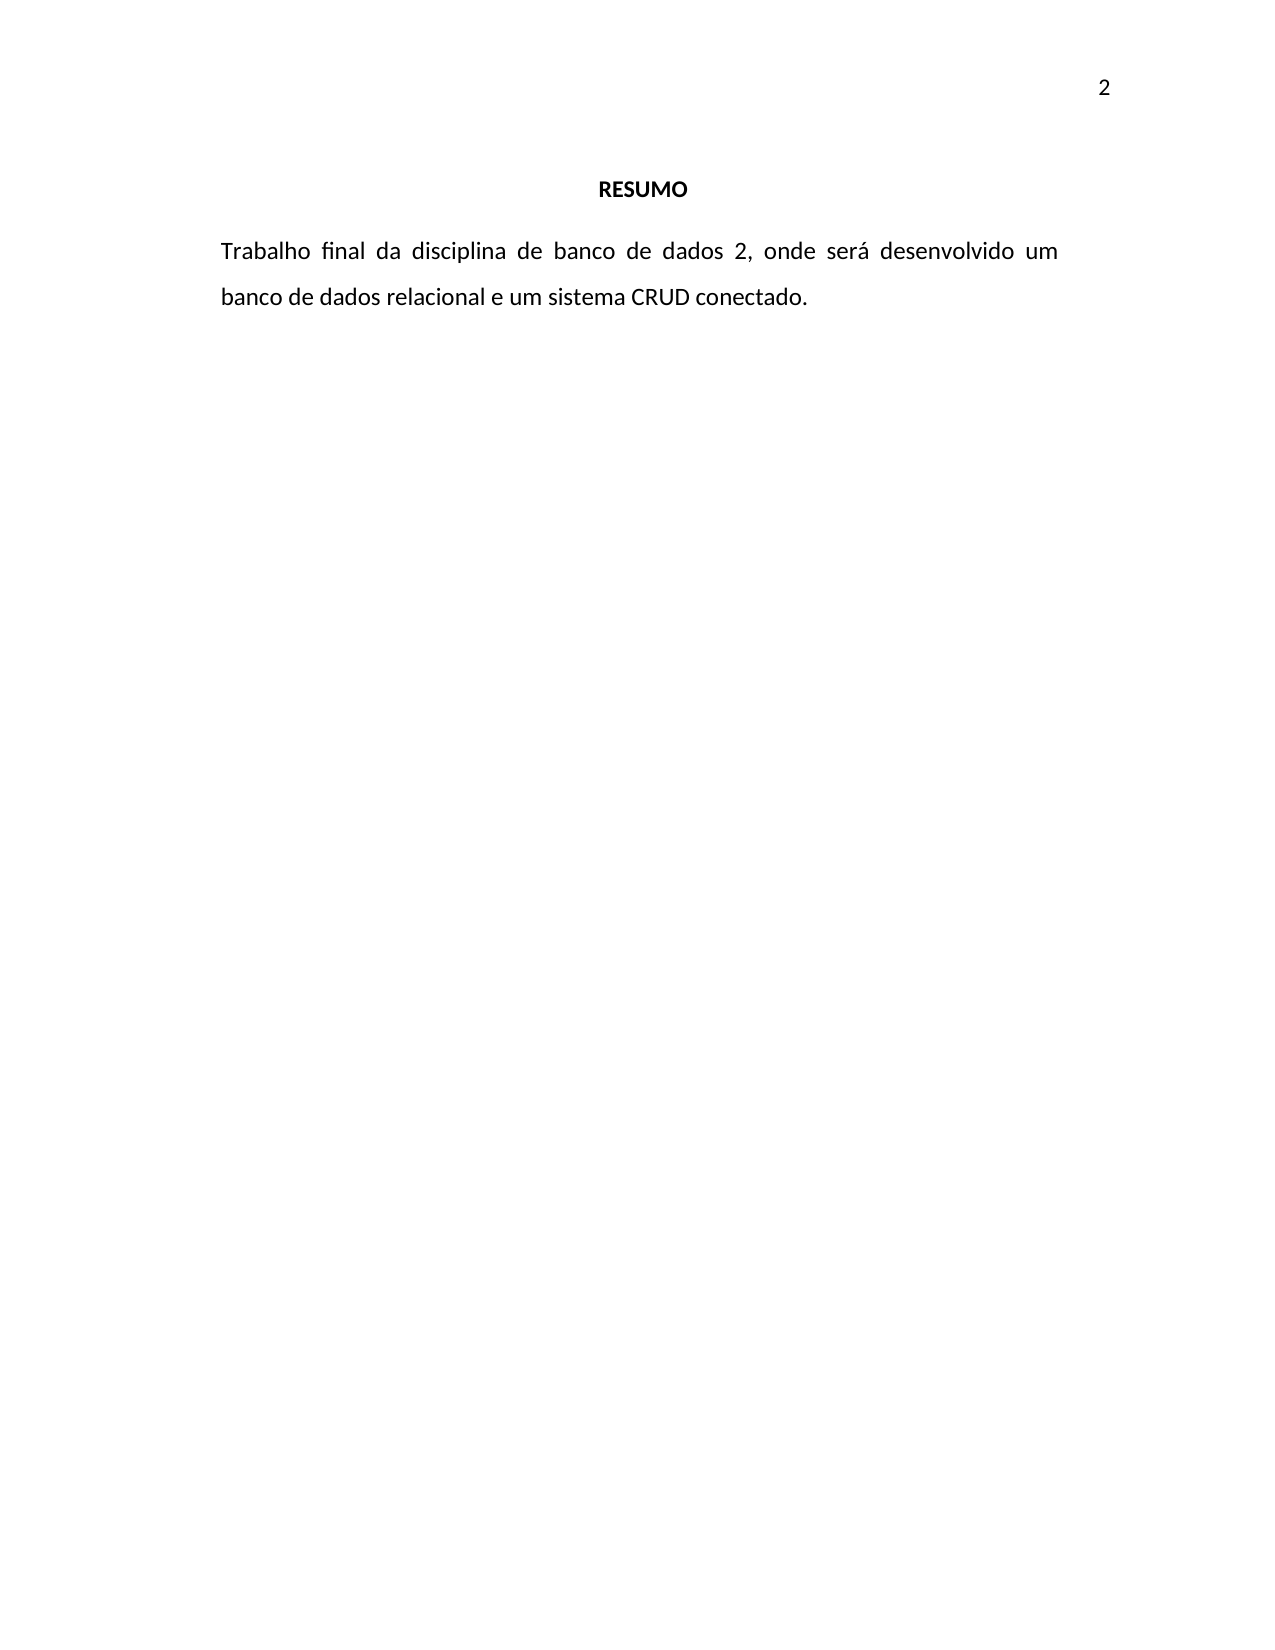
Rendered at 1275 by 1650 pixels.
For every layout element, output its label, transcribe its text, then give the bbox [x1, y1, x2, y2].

text RESUMO [221, 174, 1059, 203]
text Trabalho final da disciplina de banco de dados 2, onde será desenvolvido um banco de dados relacional e um sistema CRUD conectado. [221, 235, 1059, 311]
